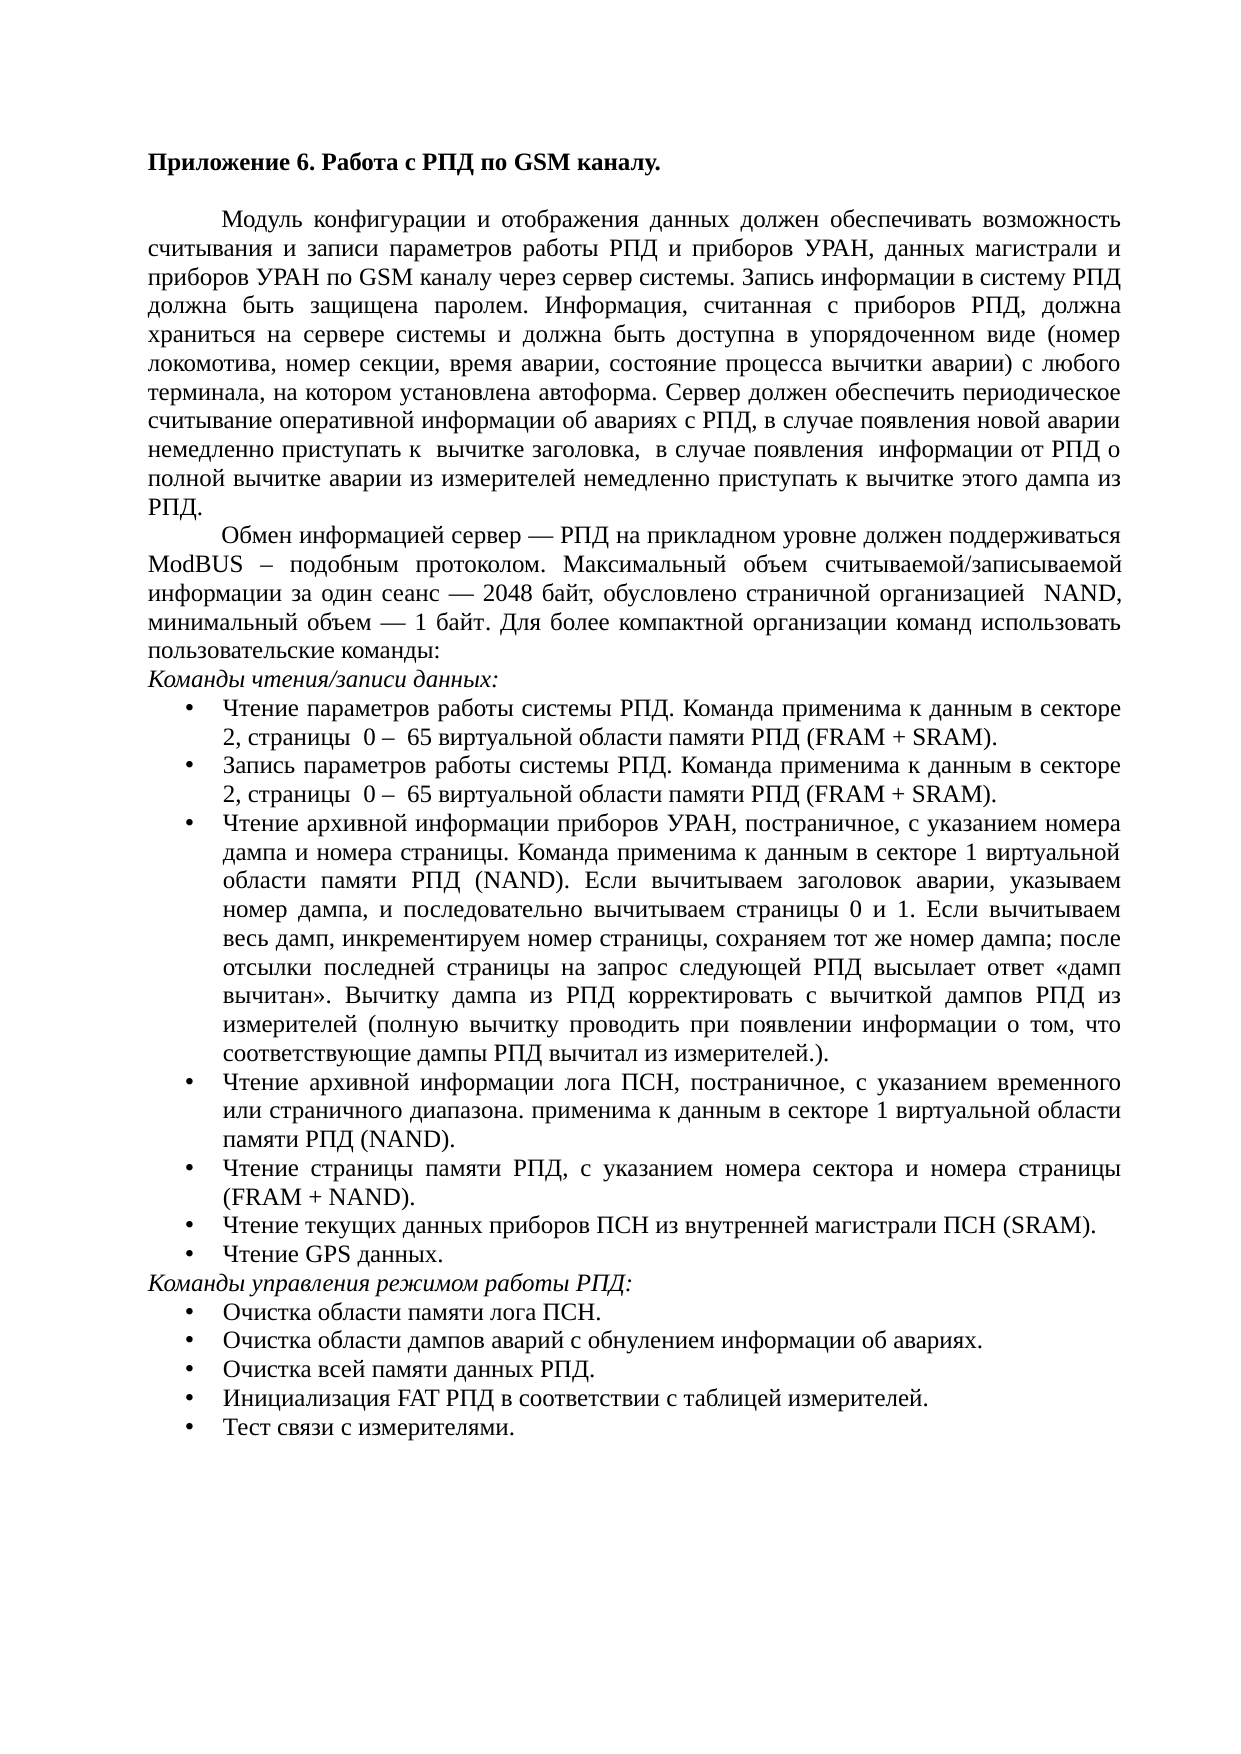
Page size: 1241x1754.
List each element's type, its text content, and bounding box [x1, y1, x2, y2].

list Запись параметров работы системы РПД. Команда применима к данным в секторе 2, страницы 0 – 65 виртуальной области памяти РПД (FRAM + SRAM). [185, 751, 1122, 808]
list Тест связи с измерителями. [185, 1412, 1122, 1441]
list Очистка области дампов аварий с обнулением информации об авариях. [185, 1326, 1122, 1354]
text Модуль конфигурации и отображения данных должен обеспечивать возможность считывания и записи параметров работы РПД и приборов УРАН, данных магистрали и приборов УРАН по GSM каналу через сервер системы. Запись информации в систему РПД должна быть защищена паролем. Информация, считанная с приборов РПД, должна храниться на сервере системы и должна быть доступна в упорядоченном виде (номер локомотива, номер секции, время аварии, состояние процесса вычитки аварии) с любого терминала, на котором установлена автоформа. Сервер должен обеспечить периодическое считывание оперативной информации об авариях с РПД, в случае появления новой аварии немедленно приступать к вычитке заголовка, в случае появления информации от РПД о полной вычитке аварии из измерителей немедленно приступать к вычитке этого дампа из РПД. [148, 204, 1122, 521]
text Приложение 6. Работа с РПД по GSM каналу. [148, 147, 1122, 176]
text Команды управления режимом работы РПД: [148, 1268, 1122, 1297]
list Чтение параметров работы системы РПД. Команда применима к данным в секторе 2, страницы 0 – 65 виртуальной области памяти РПД (FRAM + SRAM). [185, 693, 1122, 751]
list Чтение страницы памяти РПД, с указанием номера сектора и номера страницы (FRAM + NAND). [185, 1153, 1122, 1211]
list Чтение архивной информации приборов УРАН, постраничное, с указанием номера дампа и номера страницы. Команда применима к данным в секторе 1 виртуальной области памяти РПД (NAND). Если вычитываем заголовок аварии, указываем номер дампа, и последовательно вычитываем страницы 0 и 1. Если вычитываем весь дамп, инкрементируем номер страницы, сохраняем тот же номер дампа; после отсылки последней страницы на запрос следующей РПД высылает ответ «дамп вычитан». Вычитку дампа из РПД корректировать с вычиткой дампов РПД из измерителей (полную вычитку проводить при появлении информации о том, что соответствующие дампы РПД вычитал из измерителей.). [185, 808, 1122, 1067]
text Команды чтения/записи данных: [148, 664, 1122, 693]
list Чтение текущих данных приборов ПСН из внутренней магистрали ПСН (SRAM). [185, 1211, 1122, 1239]
list Чтение архивной информации лога ПСН, постраничное, с указанием временного или страничного диапазона. применима к данным в секторе 1 виртуальной области памяти РПД (NAND). [185, 1067, 1122, 1153]
list Чтение GPS данных. [185, 1239, 1122, 1268]
text Обмен информацией сервер — РПД на прикладном уровне должен поддерживаться ModBUS – подобным протоколом. Максимальный объем считываемой/записываемой информации за один сеанс — 2048 байт, обусловлено страничной организацией NAND, минимальный объем — 1 байт. Для более компактной организации команд использовать пользовательские команды: [148, 521, 1122, 664]
list Очистка области памяти лога ПСН. [185, 1297, 1122, 1326]
list Инициализация FAT РПД в соответствии с таблицей измерителей. [185, 1383, 1122, 1412]
list Очистка всей памяти данных РПД. [185, 1354, 1122, 1383]
